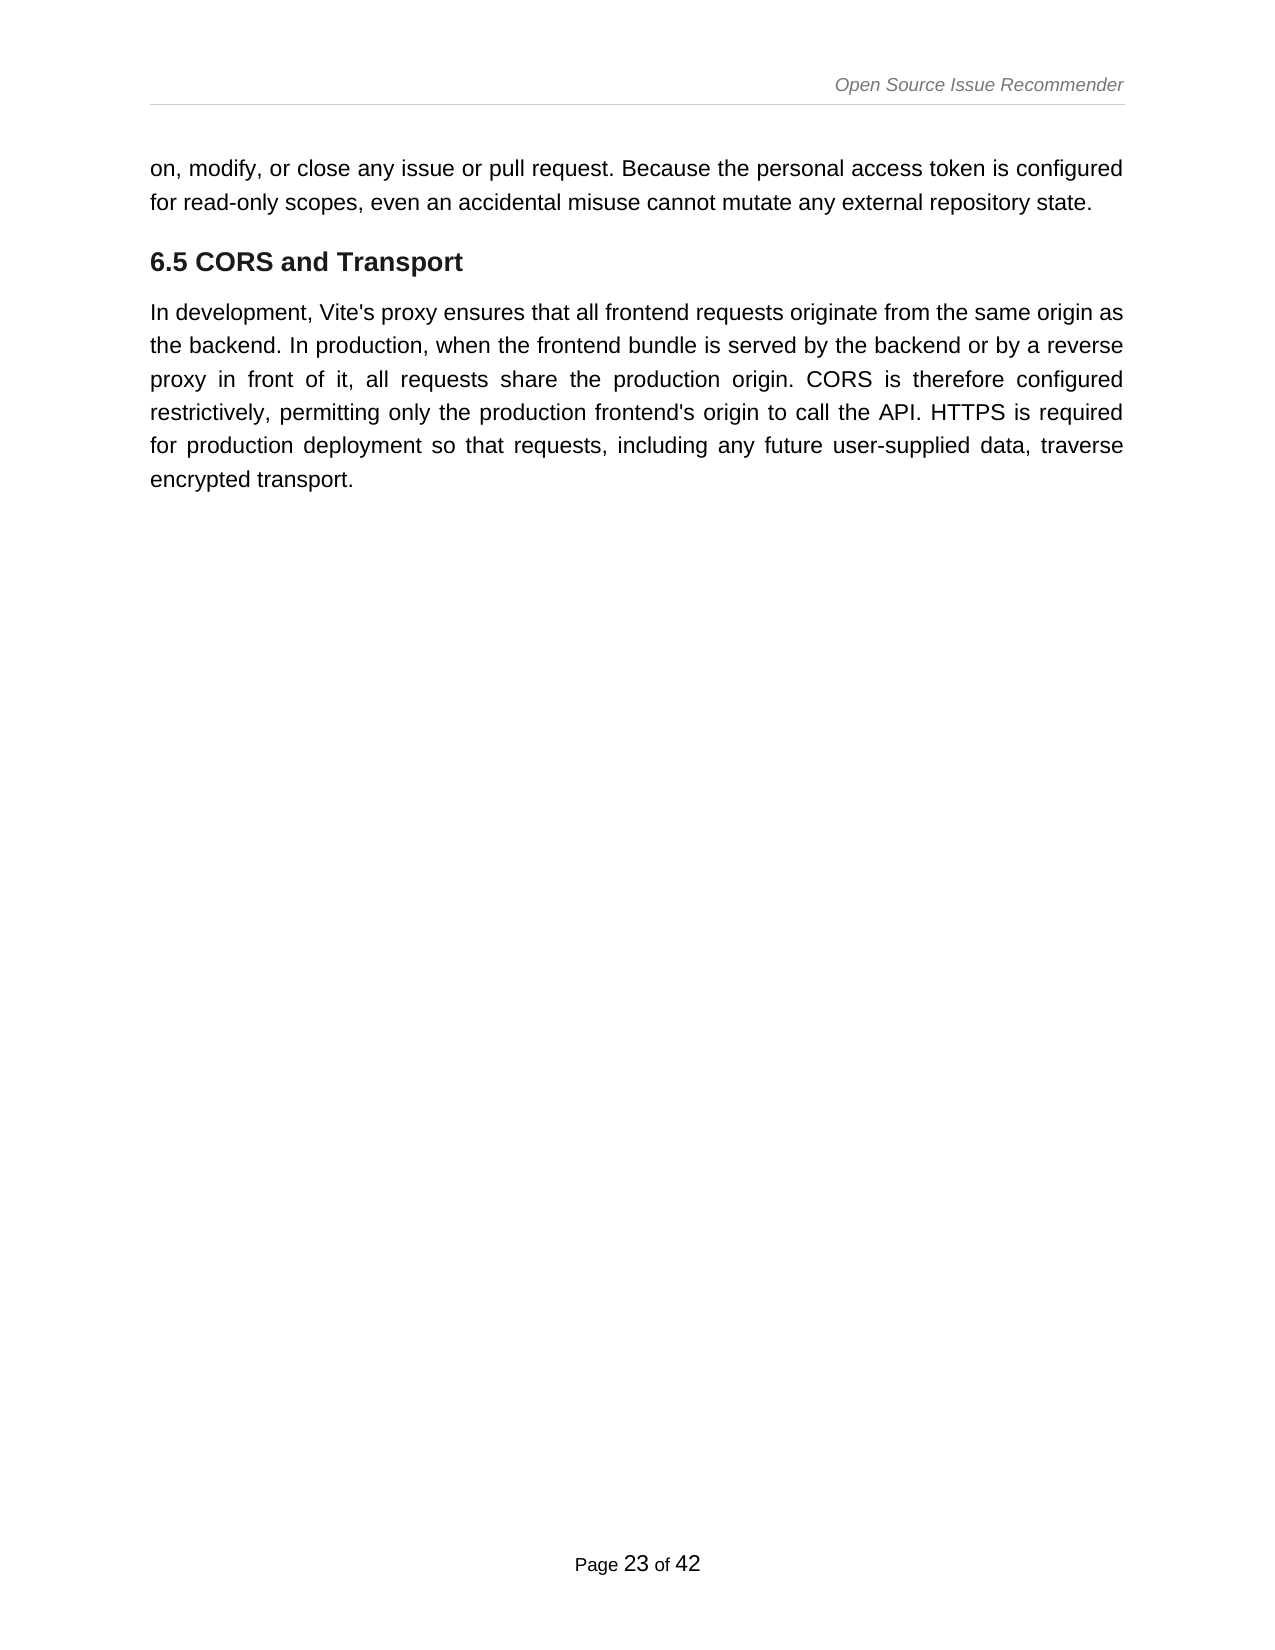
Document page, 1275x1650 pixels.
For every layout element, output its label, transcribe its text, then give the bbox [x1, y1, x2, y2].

text on, modify, or close any issue or pull request. Because the personal access token is configured for read-only scopes, even an accidental misuse cannot mutate any external repository state. [150, 150, 1125, 217]
text In development, Vite's proxy ensures that all frontend requests originate from the same origin as the backend. In production, when the frontend bundle is served by the backend or by a reverse proxy in front of it, all requests share the production origin. CORS is therefore configured restrictively, permitting only the production frontend's origin to call the API. HTTPS is required for production deployment so that requests, including any future user-supplied data, traverse encrypted transport. [150, 294, 1125, 494]
subtitle 6.5 CORS and Transport [150, 246, 1125, 277]
